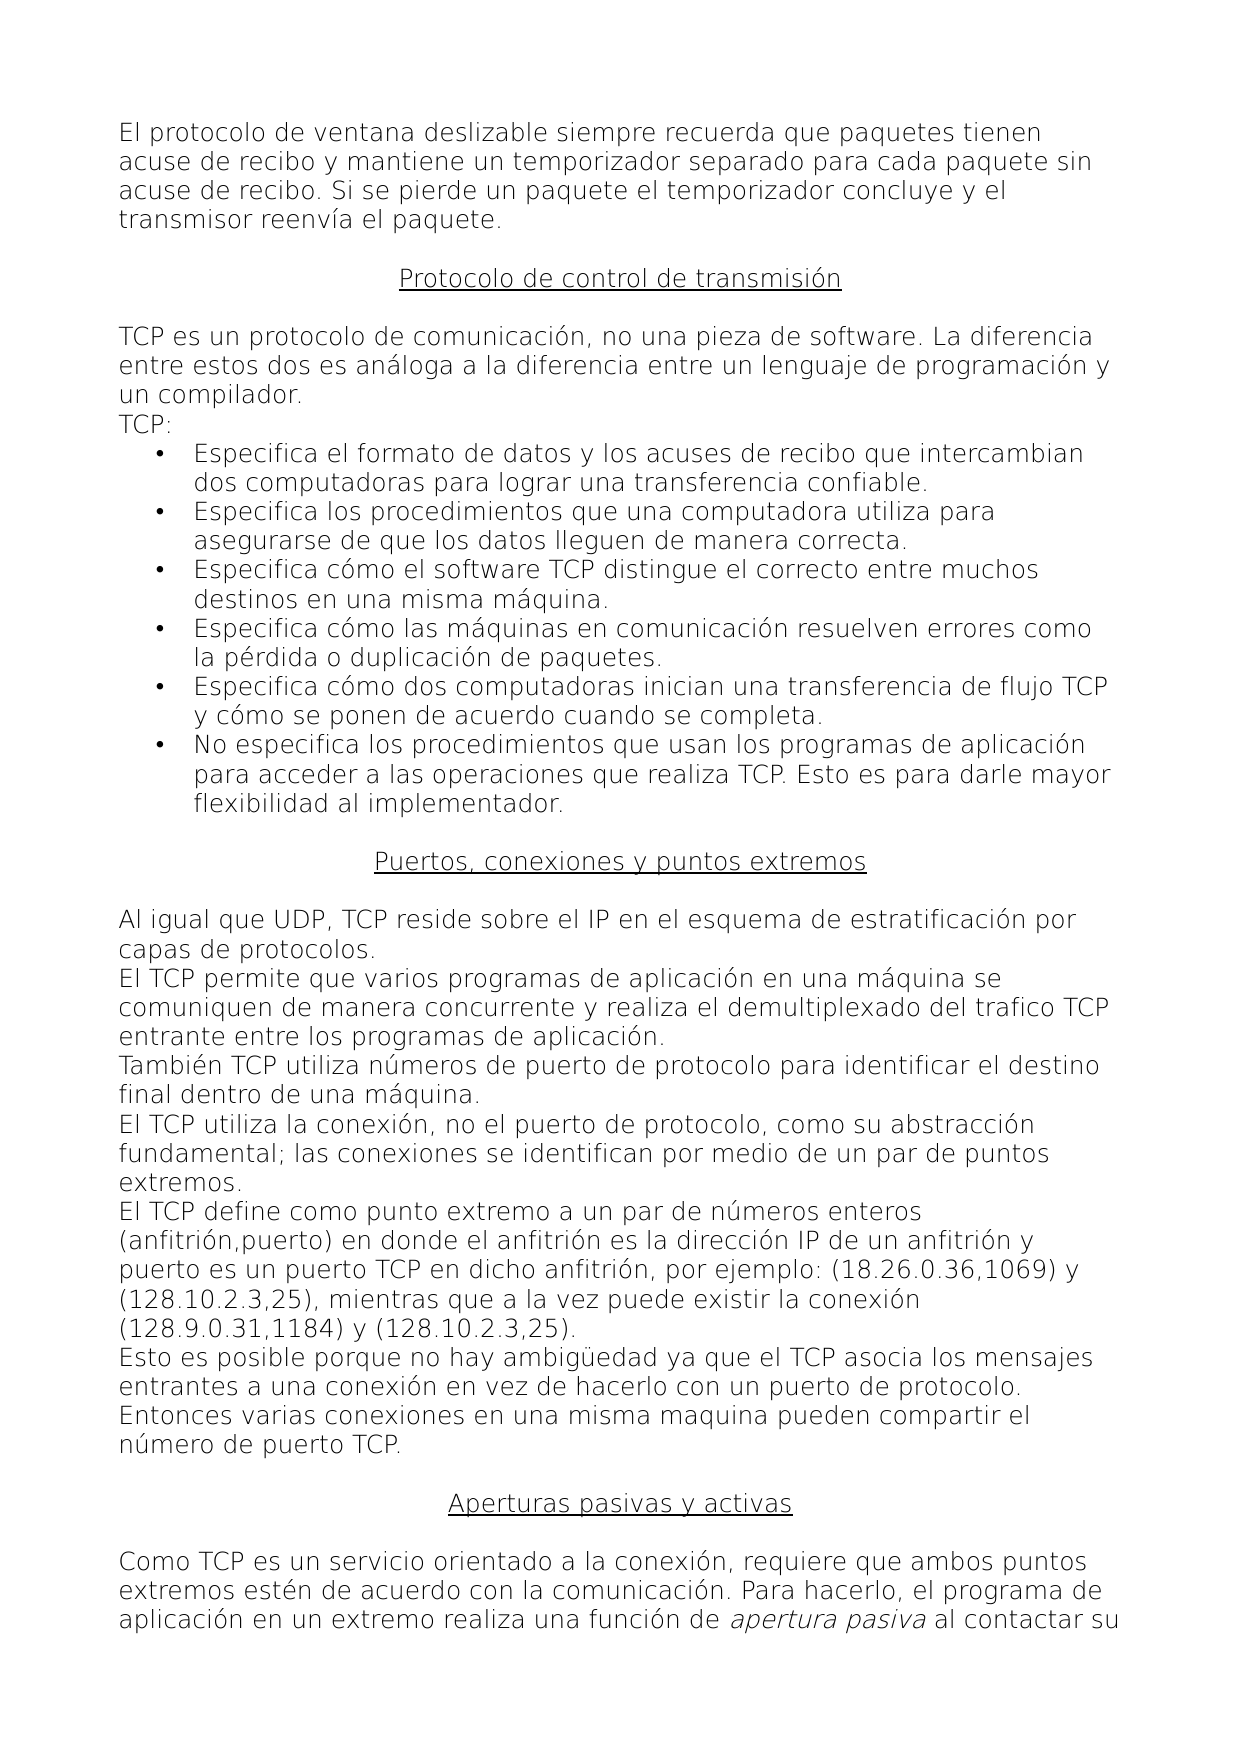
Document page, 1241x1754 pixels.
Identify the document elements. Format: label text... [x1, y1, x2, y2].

text TCP: [118, 410, 1122, 439]
text Al igual que UDP, TCP reside sobre el IP en el esquema de estratificación por capas de protocolos. [118, 906, 1122, 964]
text El TCP define como punto extremo a un par de números enteros (anfitrión,puerto) en donde el anfitrión es la dirección IP de un anfitrión y puerto es un puerto TCP en dicho anfitrión, por ejemplo: (18.26.0.36,1069) y (128.10.2.3,25), mientras que a la vez puede existir la conexión (128.9.0.31,1184) y (128.10.2.3,25). [118, 1197, 1122, 1343]
list Especifica los procedimientos que una computadora utiliza para asegurarse de que los datos lleguen de manera correcta. [156, 497, 1122, 556]
list Especifica el formato de datos y los acuses de recibo que intercambian dos computadoras para lograr una transferencia confiable. [156, 439, 1122, 497]
list Especifica cómo las máquinas en comunicación resuelven errores como la pérdida o duplicación de paquetes. [156, 614, 1122, 672]
text Esto es posible porque no hay ambigüedad ya que el TCP asocia los mensajes entrantes a una conexión en vez de hacerlo con un puerto de protocolo. Entonces varias conexiones en una misma maquina pueden compartir el número de puerto TCP. [118, 1343, 1122, 1460]
text Como TCP es un servicio orientado a la conexión, requiere que ambos puntos extremos estén de acuerdo con la comunicación. Para hacerlo, el programa de aplicación en un extremo realiza una función de apertura pasiva al contactar su [118, 1547, 1122, 1635]
text Aperturas pasivas y activas [118, 1489, 1122, 1518]
text El TCP permite que varios programas de aplicación en una máquina se comuniquen de manera concurrente y realiza el demultiplexado del trafico TCP entrante entre los programas de aplicación. [118, 964, 1122, 1051]
list No especifica los procedimientos que usan los programas de aplicación para acceder a las operaciones que realiza TCP. Esto es para darle mayor flexibilidad al implementador. [156, 731, 1122, 818]
list Especifica cómo dos computadoras inician una transferencia de flujo TCP y cómo se ponen de acuerdo cuando se completa. [156, 672, 1122, 731]
text Puertos, conexiones y puntos extremos [118, 847, 1122, 876]
text TCP es un protocolo de comunicación, no una pieza de software. La diferencia entre estos dos es análoga a la diferencia entre un lenguaje de programación y un compilador. [118, 322, 1122, 410]
text El TCP utiliza la conexión, no el puerto de protocolo, como su abstracción fundamental; las conexiones se identifican por medio de un par de puntos extremos. [118, 1110, 1122, 1197]
text Protocolo de control de transmisión [118, 264, 1122, 293]
text El protocolo de ventana deslizable siempre recuerda que paquetes tienen acuse de recibo y mantiene un temporizador separado para cada paquete sin acuse de recibo. Si se pierde un paquete el temporizador concluye y el transmisor reenvía el paquete. [118, 118, 1122, 235]
text También TCP utiliza números de puerto de protocolo para identificar el destino final dentro de una máquina. [118, 1051, 1122, 1110]
list Especifica cómo el software TCP distingue el correcto entre muchos destinos en una misma máquina. [156, 556, 1122, 614]
